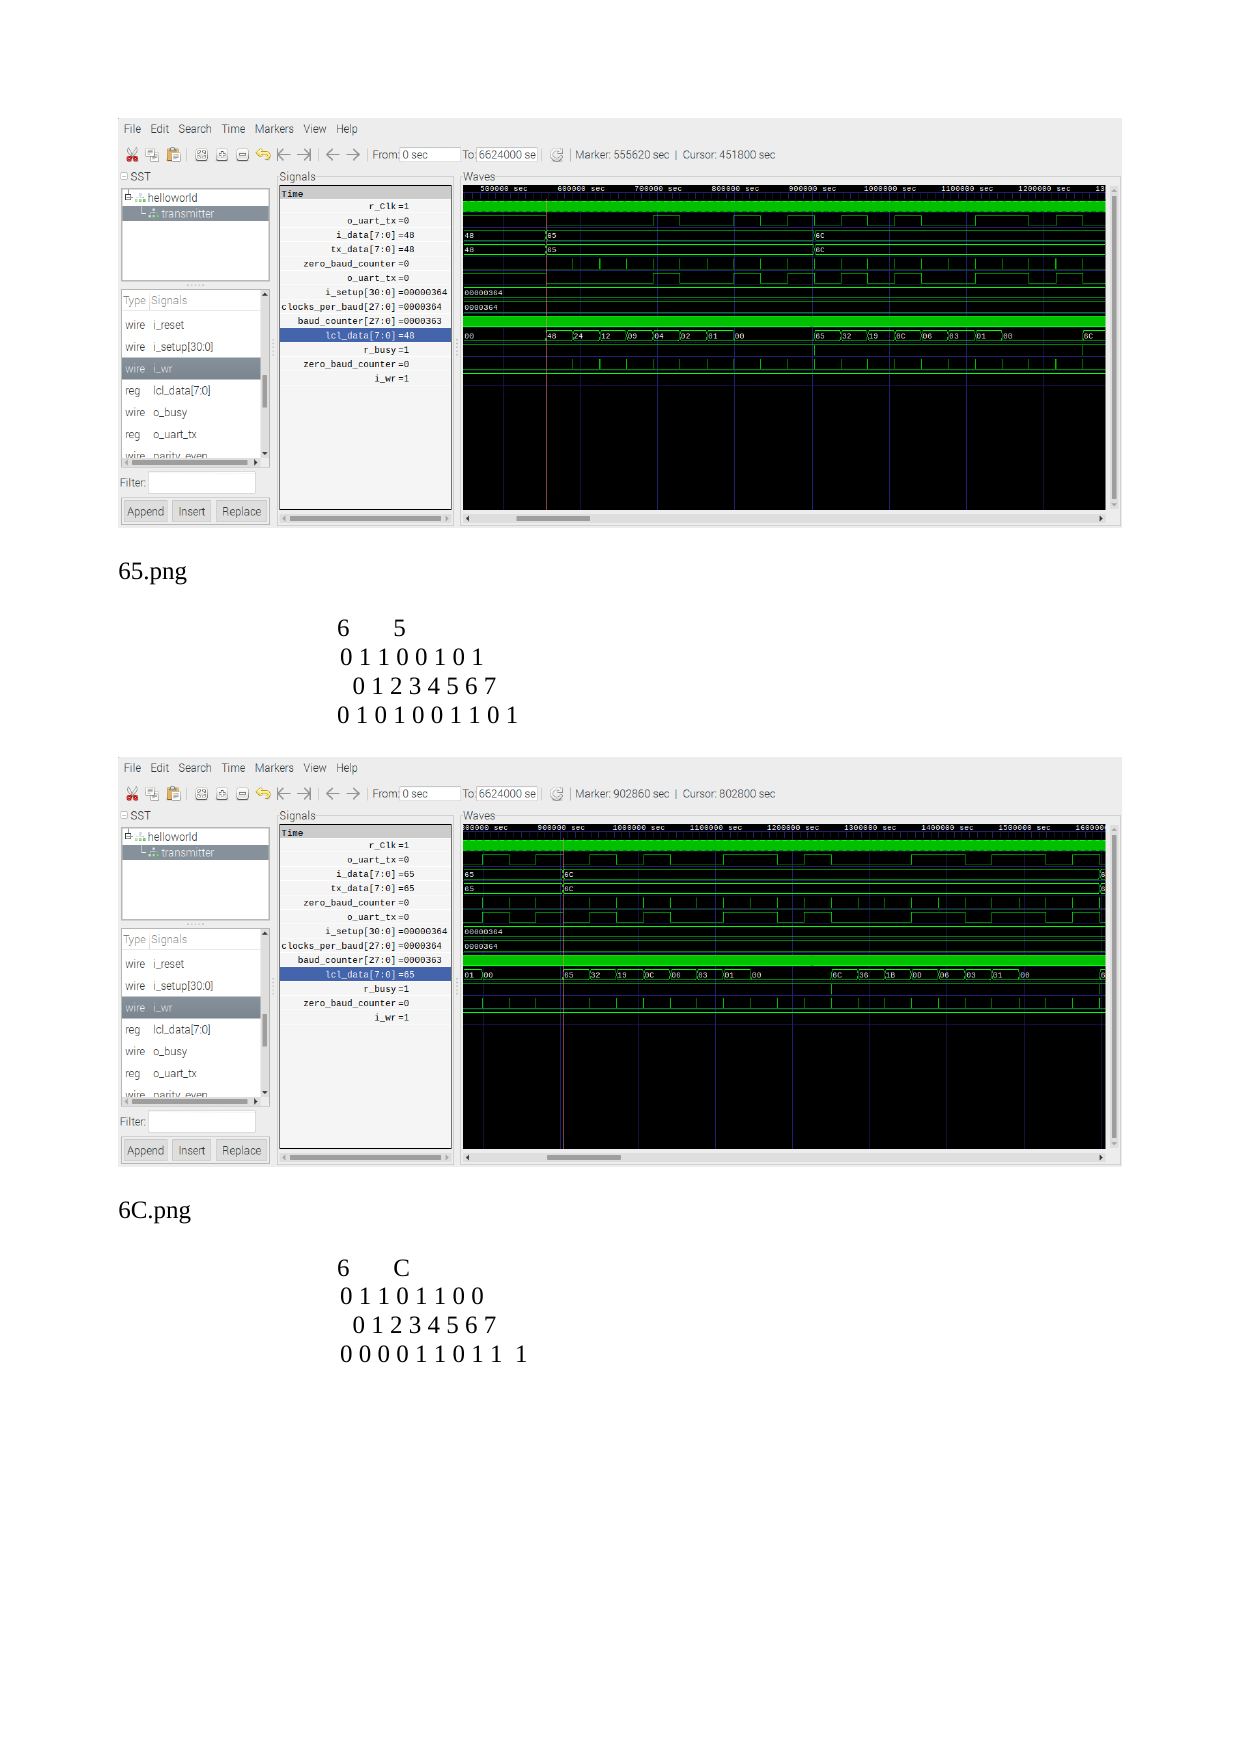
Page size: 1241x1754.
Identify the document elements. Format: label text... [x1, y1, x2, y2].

picture [118, 118, 1123, 528]
text 0 1 0 1 0 0 1 1 0 1 [118, 700, 1122, 728]
text 6C.png [118, 1195, 1122, 1224]
text 65.png [118, 556, 1122, 585]
text 0 1 2 3 4 5 6 7 [118, 671, 1122, 700]
text 6 5 [118, 613, 1122, 642]
picture [118, 757, 1123, 1167]
text 0 1 2 3 4 5 6 7 [118, 1310, 1122, 1339]
text 0 0 0 0 1 1 0 1 1 1 [118, 1339, 1122, 1368]
text 0 1 1 0 0 1 0 1 [118, 642, 1122, 671]
text 0 1 1 0 1 1 0 0 [118, 1281, 1122, 1310]
text 6 C [118, 1253, 1122, 1281]
